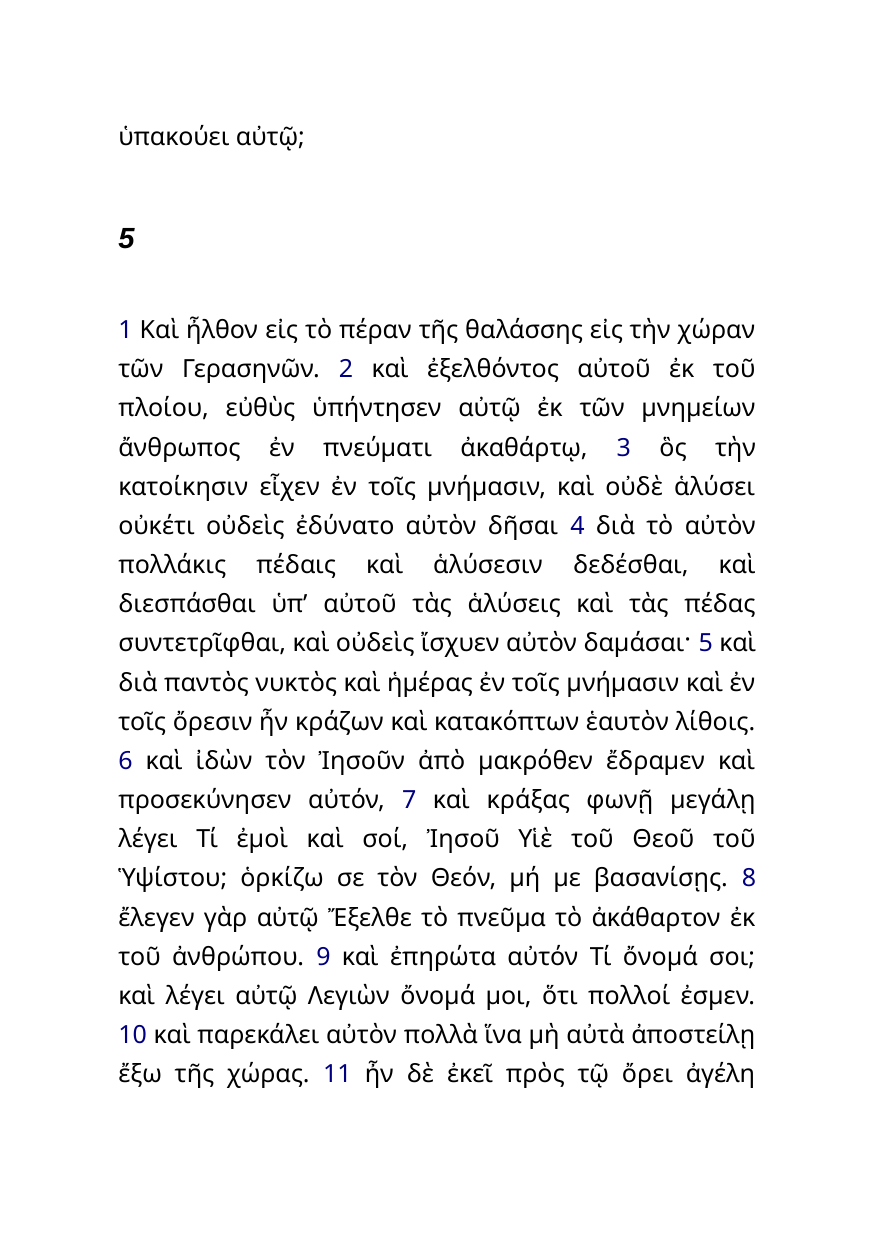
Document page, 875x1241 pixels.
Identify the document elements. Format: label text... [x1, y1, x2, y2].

subtitle 5 [118, 221, 756, 255]
text 1 Καὶ ἦλθον εἰς τὸ πέραν τῆς θαλάσσης εἰς τὴν χώραν τῶν Γερασηνῶν. 2 καὶ ἐξελθόντος αὐτοῦ ἐκ τοῦ πλοίου, εὐθὺς ὑπήντησεν αὐτῷ ἐκ τῶν μνημείων ἄνθρωπος ἐν πνεύματι ἀκαθάρτῳ, 3 ὃς τὴν κατοίκησιν εἶχεν ἐν τοῖς μνήμασιν, καὶ οὐδὲ ἁλύσει οὐκέτι οὐδεὶς ἐδύνατο αὐτὸν δῆσαι 4 διὰ τὸ αὐτὸν πολλάκις πέδαις καὶ ἁλύσεσιν δεδέσθαι, καὶ διεσπάσθαι ὑπ’ αὐτοῦ τὰς ἁλύσεις καὶ τὰς πέδας συντετρῖφθαι, καὶ οὐδεὶς ἴσχυεν αὐτὸν δαμάσαι· 5 καὶ διὰ παντὸς νυκτὸς καὶ ἡμέρας ἐν τοῖς μνήμασιν καὶ ἐν τοῖς ὄρεσιν ἦν κράζων καὶ κατακόπτων ἑαυτὸν λίθοις. 6 καὶ ἰδὼν τὸν Ἰησοῦν ἀπὸ μακρόθεν ἔδραμεν καὶ προσεκύνησεν αὐτόν, 7 καὶ κράξας φωνῇ μεγάλῃ λέγει Τί ἐμοὶ καὶ σοί, Ἰησοῦ Υἱὲ τοῦ Θεοῦ τοῦ Ὑψίστου; ὁρκίζω σε τὸν Θεόν, μή με βασανίσῃς. 8 ἔλεγεν γὰρ αὐτῷ Ἔξελθε τὸ πνεῦμα τὸ ἀκάθαρτον ἐκ τοῦ ἀνθρώπου. 9 καὶ ἐπηρώτα αὐτόν Τί ὄνομά σοι; καὶ λέγει αὐτῷ Λεγιὼν ὄνομά μοι, ὅτι πολλοί ἐσμεν. 10 καὶ παρεκάλει αὐτὸν πολλὰ ἵνα μὴ αὐτὰ ἀποστείλῃ ἔξω τῆς χώρας. 11 ἦν δὲ ἐκεῖ πρὸς τῷ ὄρει ἀγέλη [118, 312, 756, 1090]
text ὑπακούει αὐτῷ; [118, 118, 756, 152]
